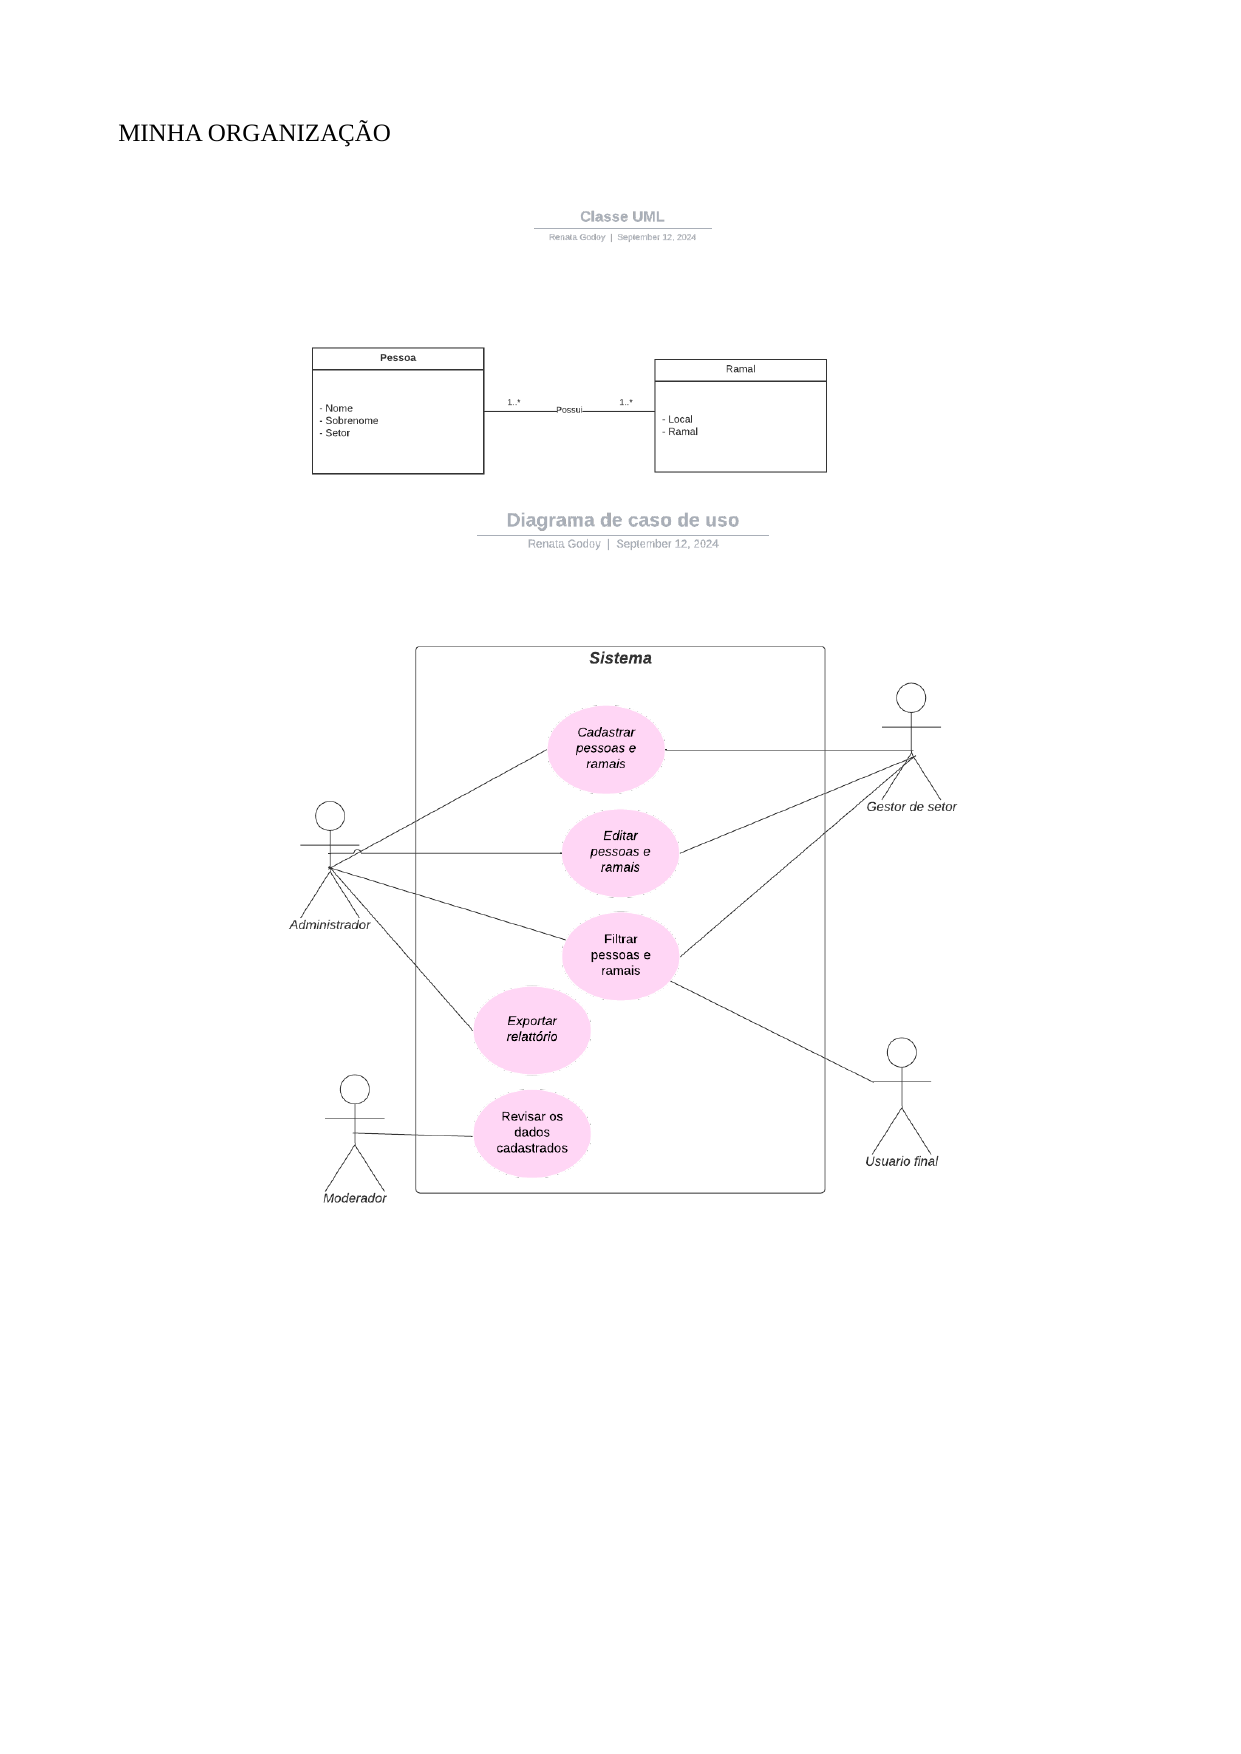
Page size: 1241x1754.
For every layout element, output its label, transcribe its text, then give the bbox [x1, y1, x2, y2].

text MINHA ORGANIZAÇÃO [118, 118, 1122, 147]
picture [118, 165, 1123, 1754]
